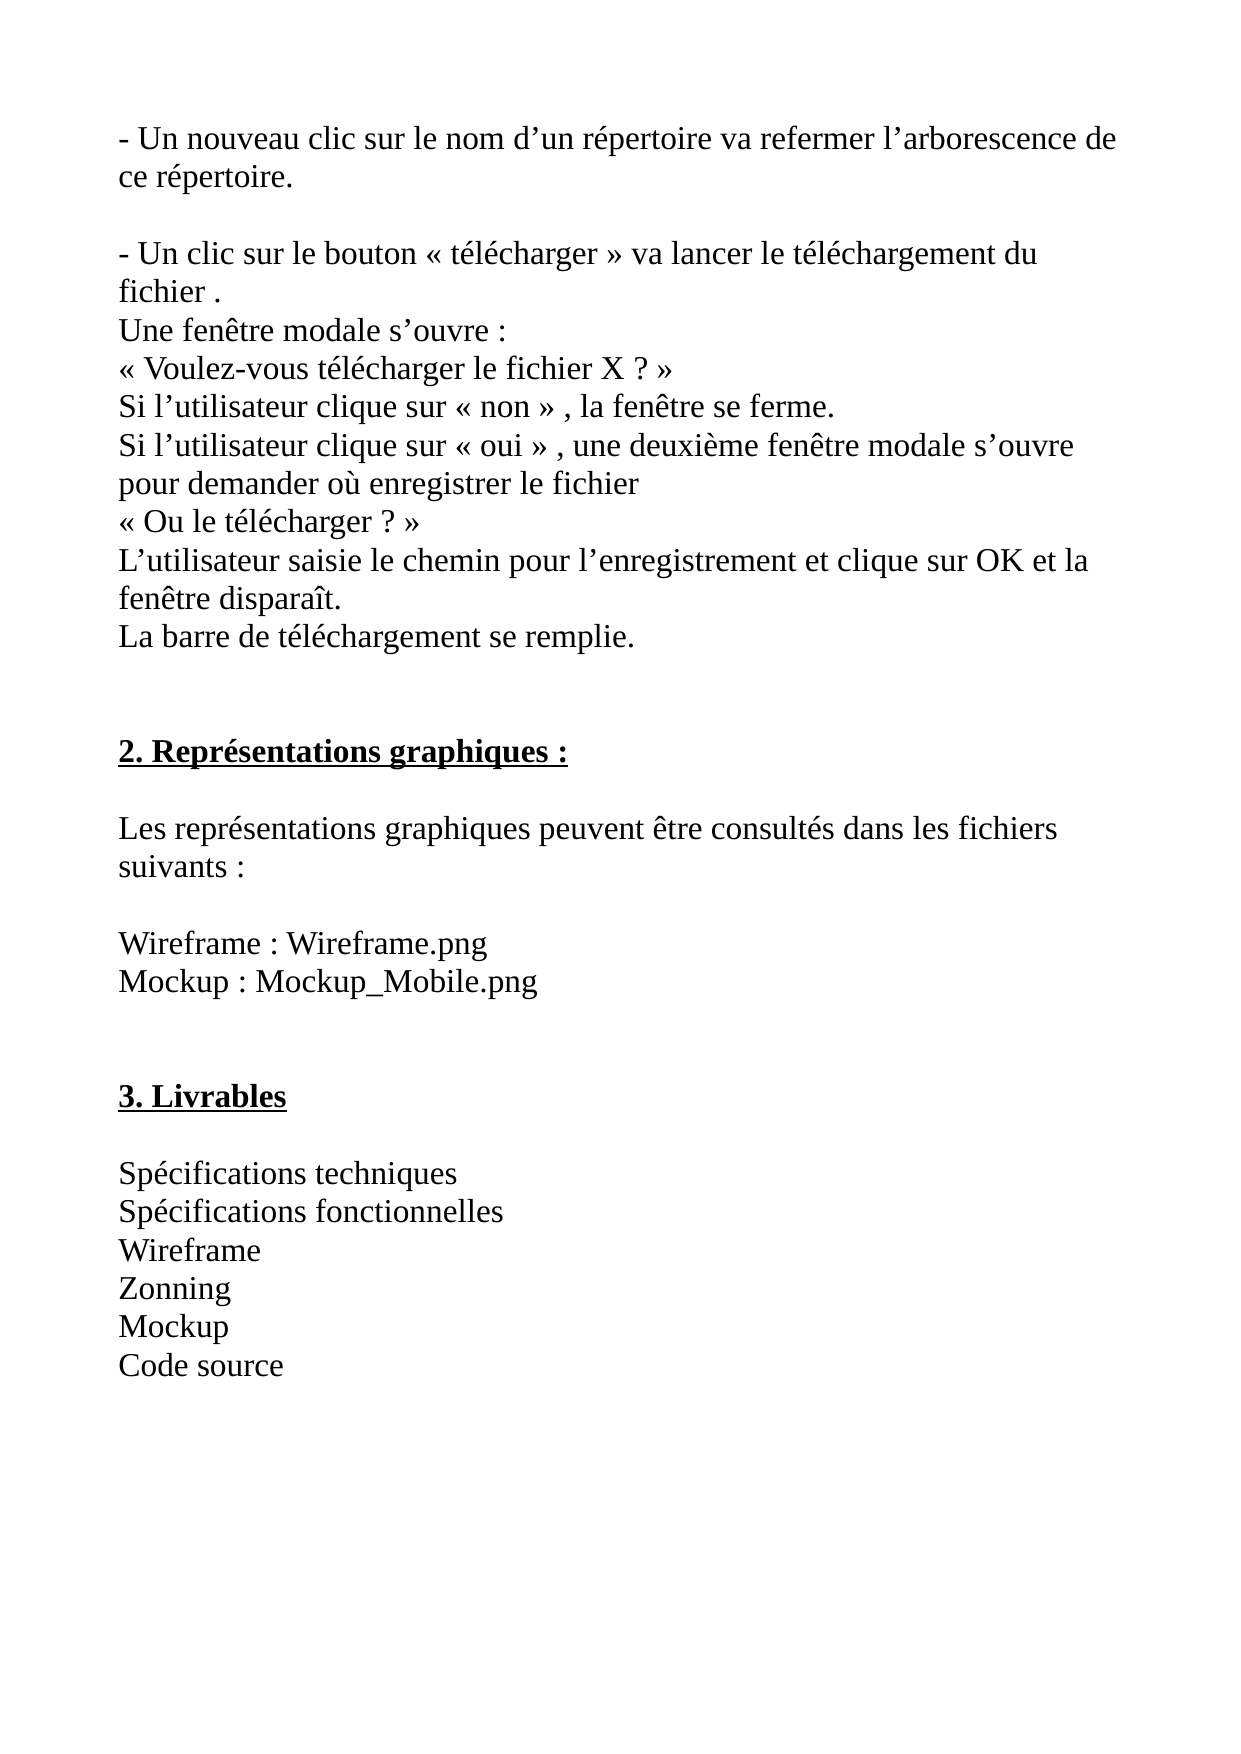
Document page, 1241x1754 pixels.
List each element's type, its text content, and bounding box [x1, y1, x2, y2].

text Mockup [118, 1306, 1122, 1345]
text Si l’utilisateur clique sur « non » , la fenêtre se ferme. [118, 386, 1122, 425]
text Code source [118, 1345, 1122, 1383]
text Spécifications techniques [118, 1153, 1122, 1191]
text Mockup : Mockup_Mobile.png [118, 961, 1122, 1000]
text - Un nouveau clic sur le nom d’un répertoire va refermer l’arborescence de ce répertoire. [118, 118, 1122, 195]
text L’utilisateur saisie le chemin pour l’enregistrement et clique sur OK et la fenêtre disparaît. [118, 540, 1122, 616]
text Zonning [118, 1268, 1122, 1306]
text « Ou le télécharger ? » [118, 501, 1122, 540]
text Wireframe : Wireframe.png [118, 923, 1122, 961]
text - Un clic sur le bouton « télécharger » va lancer le téléchargement du fichier . [118, 233, 1122, 310]
text « Voulez-vous télécharger le fichier X ? » [118, 348, 1122, 386]
text Wireframe [118, 1230, 1122, 1268]
text 2. Représentations graphiques : [118, 731, 1122, 770]
text Les représentations graphiques peuvent être consultés dans les fichiers suivants : [118, 808, 1122, 885]
text Une fenêtre modale s’ouvre : [118, 310, 1122, 348]
text 3. Livrables [118, 1076, 1122, 1115]
text Spécifications fonctionnelles [118, 1191, 1122, 1230]
text La barre de téléchargement se remplie. [118, 616, 1122, 655]
text Si l’utilisateur clique sur « oui » , une deuxième fenêtre modale s’ouvre pour demander où enregistrer le fichier [118, 425, 1122, 501]
